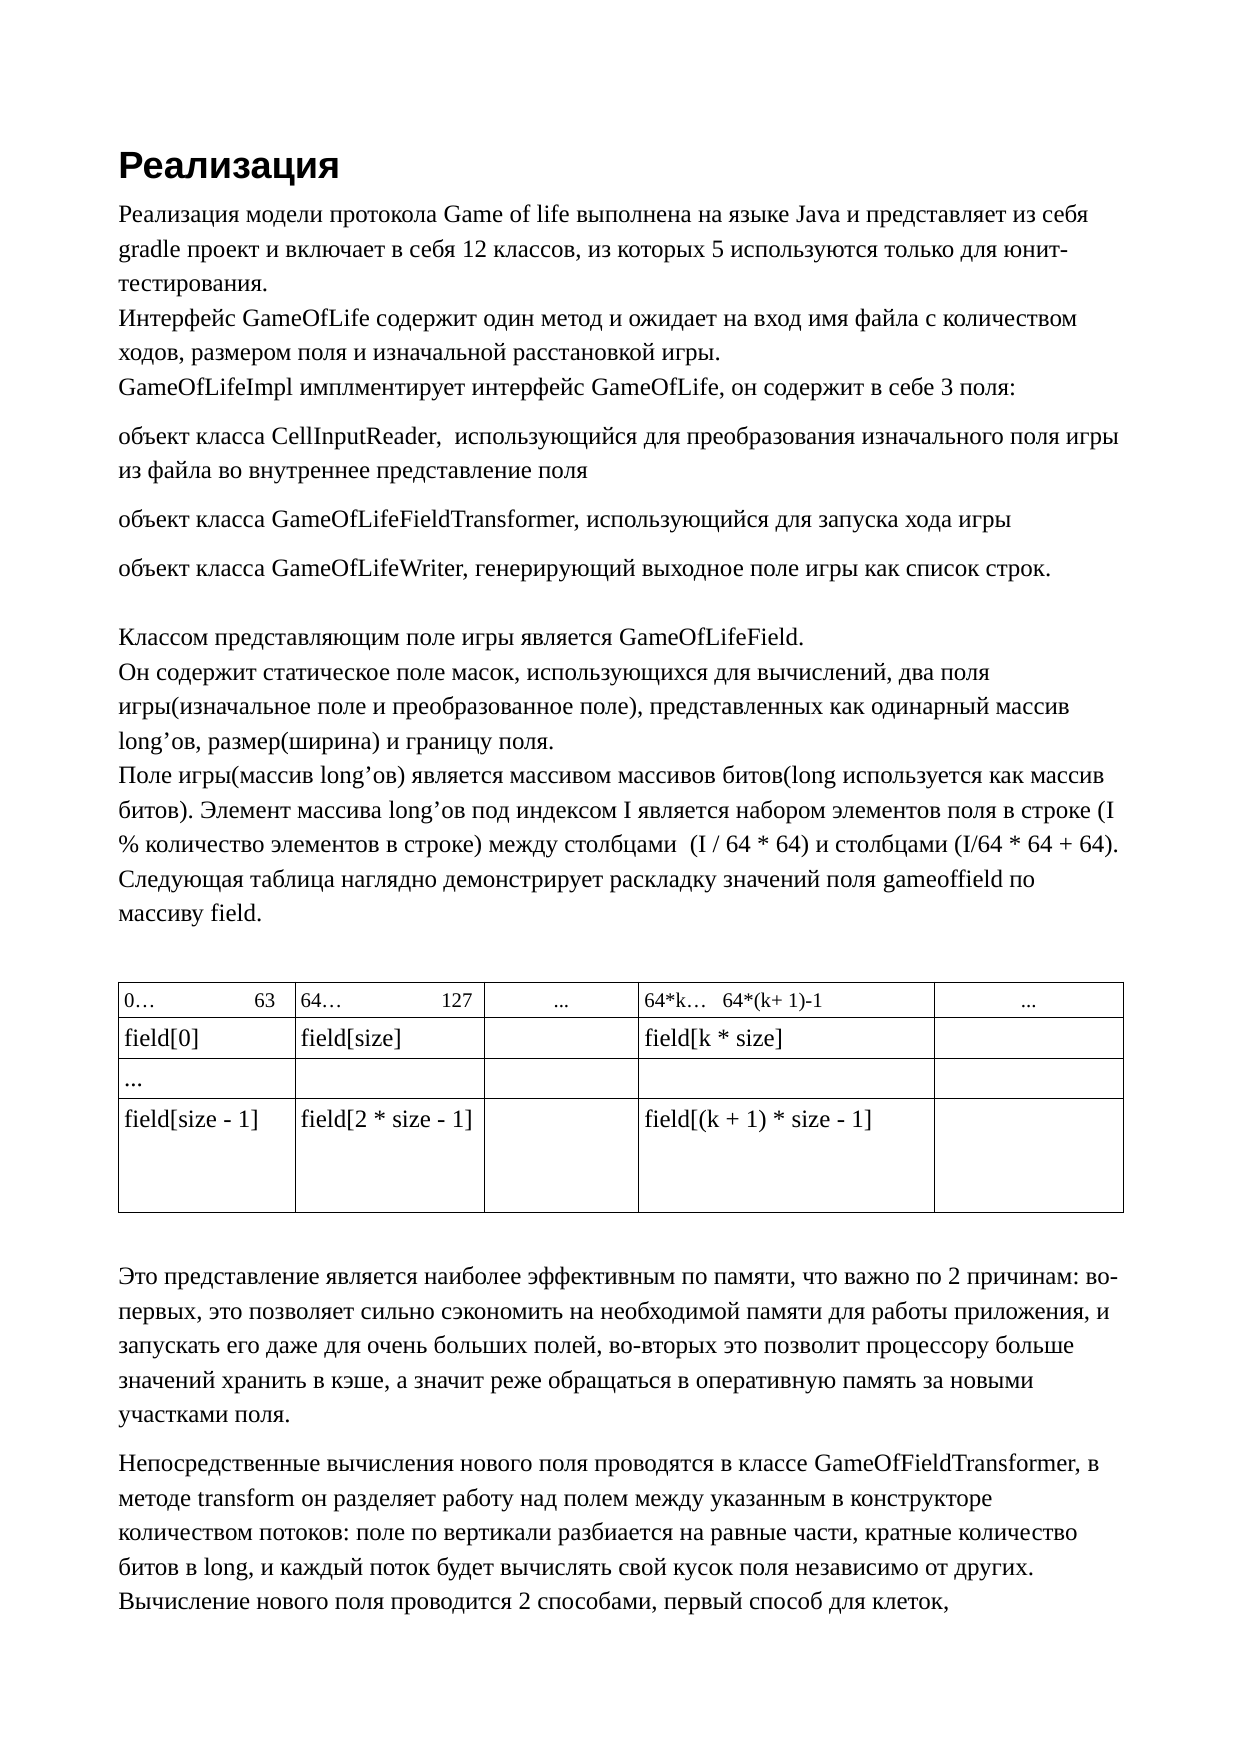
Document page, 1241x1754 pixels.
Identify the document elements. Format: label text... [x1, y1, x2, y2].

text объект класса GameOfLifeWriter, генерирующий выходное поле игры как список строк. Классом представляющим поле игры является GameOfLifeField. Он содержит статическое поле масок, использующихся для вычислений, два поля игры(изначальное поле и преобразованное поле), представленных как одинарный массив long’ов, размер(ширина) и границу поля. Поле игры(массив long’ов) является массивом массивов битов(long используется как массив битов). Элемент массива long’ов под индексом I является набором элементов поля в строке (I % количество элементов в строке) между столбцами (I / 64 * 64) и столбцами (I/64 * 64 + 64). Следующая таблица наглядно демонстрирует раскладку значений поля gameoffield по массиву field. [118, 553, 1122, 961]
table_cell [639, 1059, 934, 1098]
subtitle Реализация [118, 143, 1122, 187]
table_cell [935, 1099, 1123, 1212]
table_cell [485, 1018, 638, 1058]
table_cell [296, 1059, 484, 1098]
table_cell field[k * size] [639, 1018, 934, 1058]
table_header 64… 127 [296, 983, 484, 1017]
table_cell field[2 * size - 1] [296, 1099, 484, 1212]
text объект класса GameOfLifeFieldTransformer, использующийся для запуска хода игры [118, 504, 1122, 533]
table_cell [485, 1099, 638, 1212]
table_header 64*k… 64*(k+ 1)-1 [639, 983, 934, 1017]
text Это представление является наиболее эффективным по памяти, что важно по 2 причинам: во-первых, это позволяет сильно сэкономить на необходимой памяти для работы приложения, и запускать его даже для очень больших полей, во-вторых это позволит процессору больше значений хранить в кэше, а значит реже обращаться в оперативную память за новыми участками поля. [118, 1261, 1122, 1428]
text объект класса CellInputReader, использующийся для преобразования изначального поля игры из файла во внутреннее представление поля [118, 421, 1122, 484]
table_cell [935, 1018, 1123, 1058]
table_header ... [935, 983, 1123, 1017]
table_header 0… 63 [119, 983, 295, 1017]
table_cell [935, 1059, 1123, 1098]
table_cell field[(k + 1) * size - 1] [639, 1099, 934, 1212]
table_cell [485, 1059, 638, 1098]
table_cell ... [119, 1059, 295, 1098]
table_header ... [485, 983, 638, 1017]
table_cell field[size - 1] [119, 1099, 295, 1212]
table_cell field[0] [119, 1018, 295, 1058]
text Непосредственные вычисления нового поля проводятся в классе GameOfFieldTransformer, в методе transform он разделяет работу над полем между указанным в конструкторе количеством потоков: поле по вертикали разбиается на равные части, кратные количество битов в long, и каждый поток будет вычислять свой кусок поля независимо от других. Вычисление нового поля проводится 2 способами, первый способ для клеток, [118, 1448, 1122, 1615]
table_cell field[size] [296, 1018, 484, 1058]
text Реализация модели протокола Game of life выполнена на языке Java и представляет из себя gradle проект и включает в себя 12 классов, из которых 5 используются только для юнит-тестирования. Интерфейс GameOfLife содержит один метод и ожидает на вход имя файла с количеством ходов, размером поля и изначальной расстановкой игры. GameOfLifeImpl имплментирует интерфейс GameOfLife, он содержит в себе 3 поля: [118, 199, 1122, 400]
